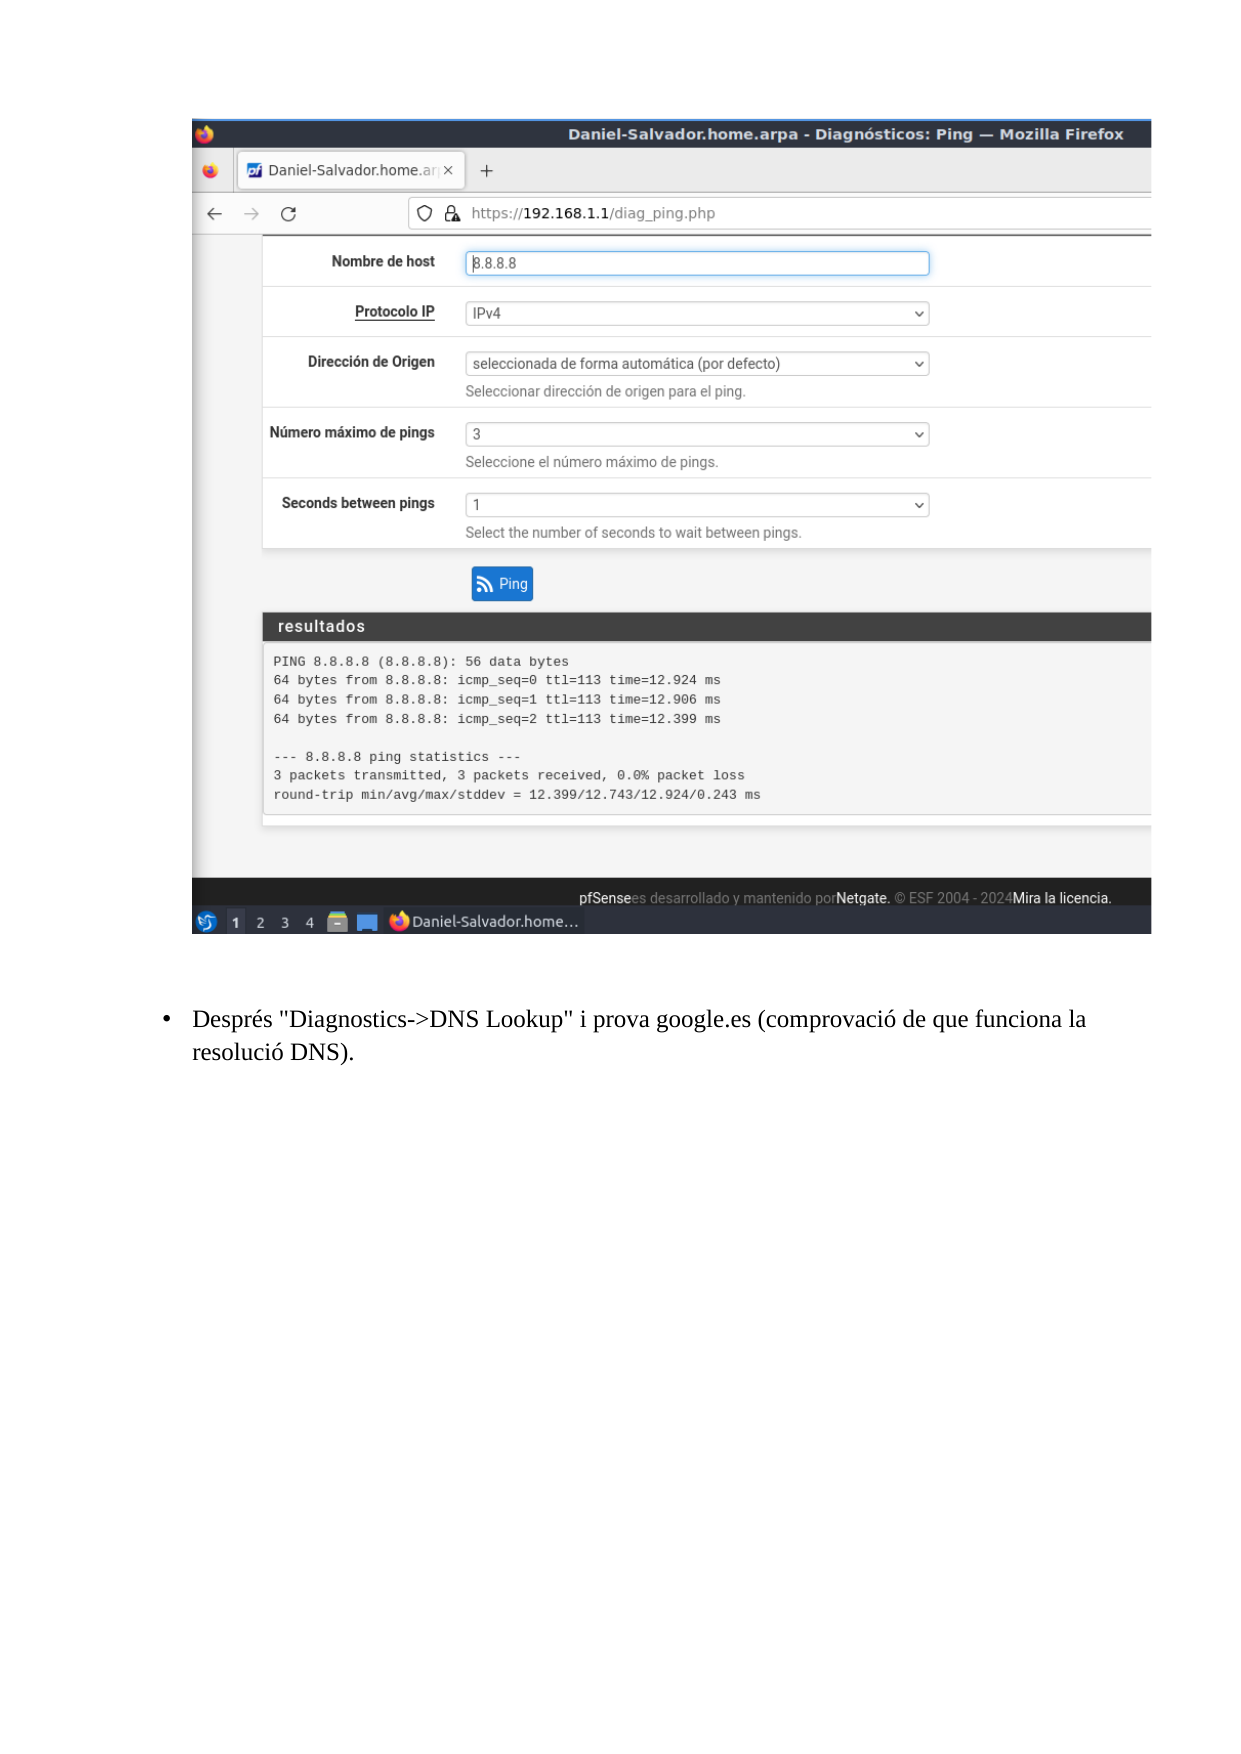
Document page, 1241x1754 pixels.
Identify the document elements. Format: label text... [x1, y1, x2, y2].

list Després "Diagnostics->DNS Lookup" i prova google.es (comprovació de que funciona la resolució DNS). [162, 1004, 1122, 1066]
picture [192, 118, 1152, 934]
